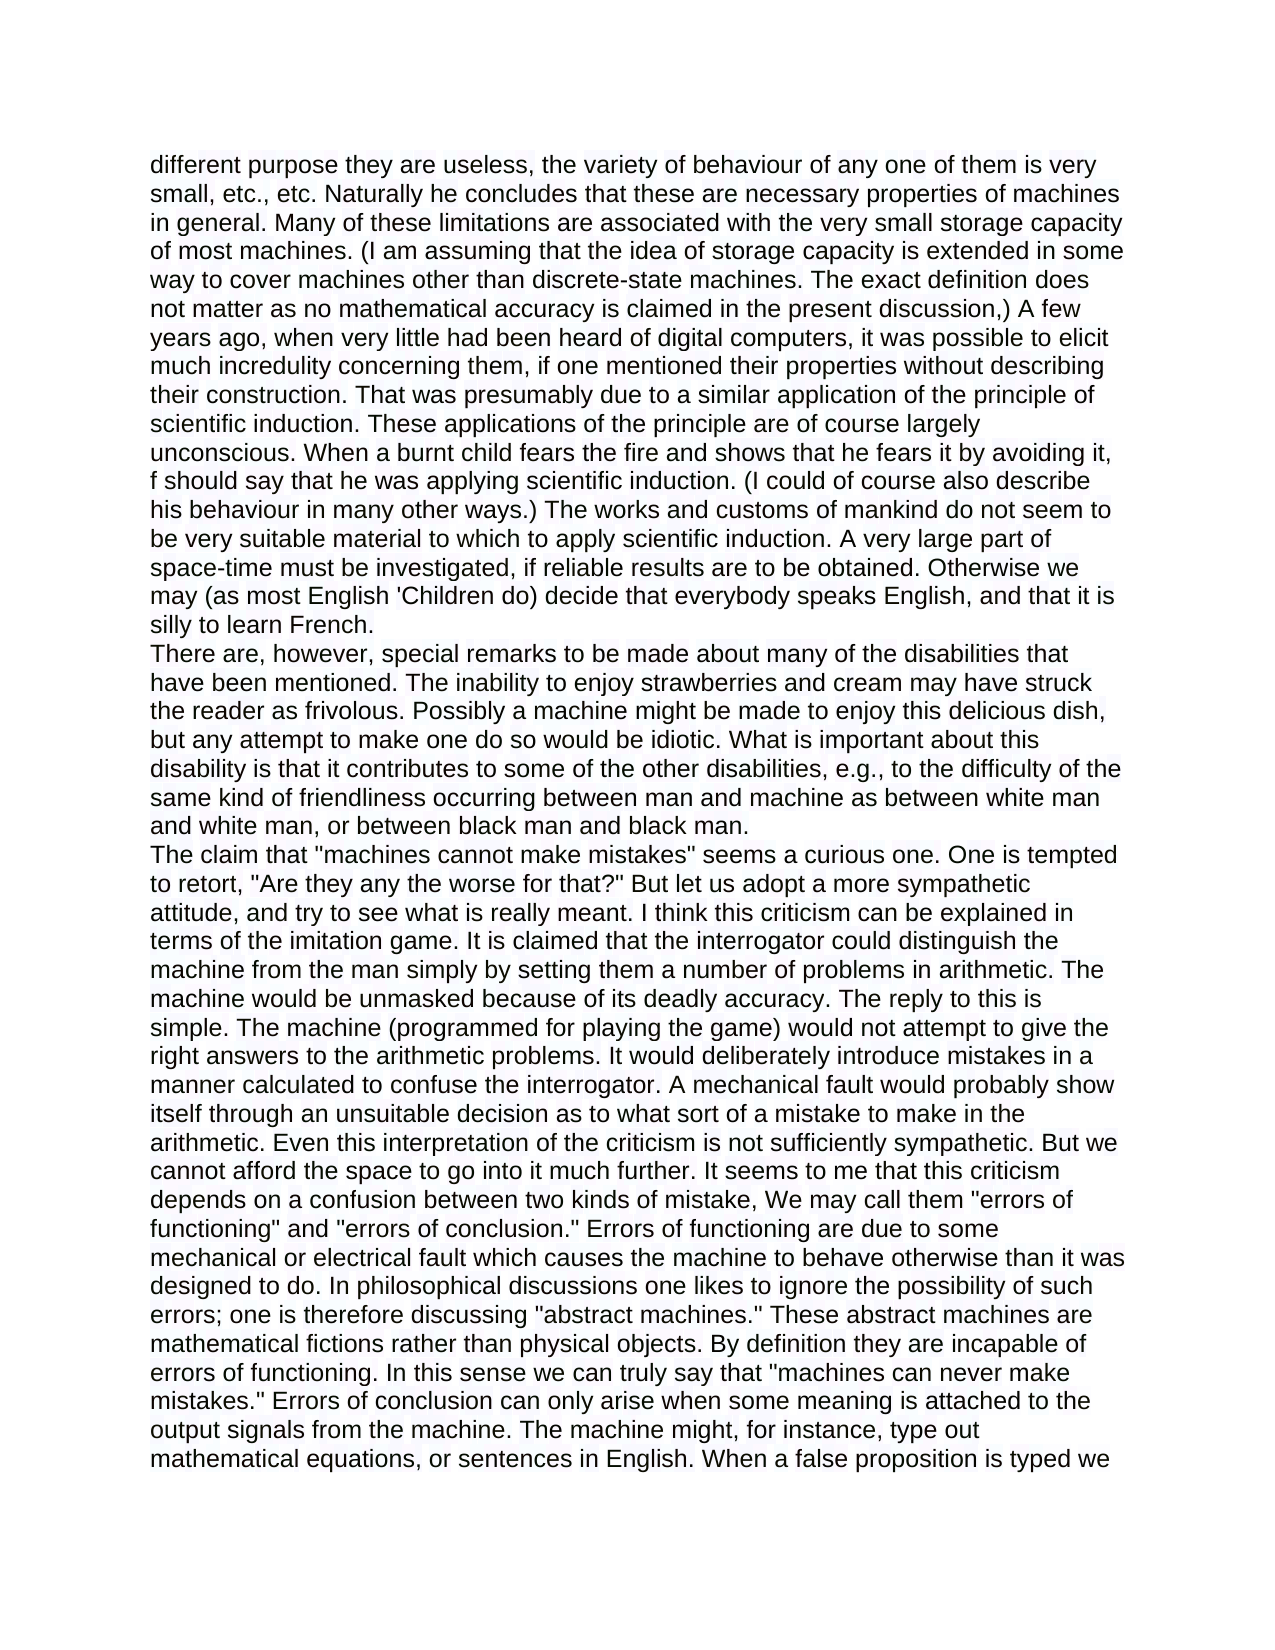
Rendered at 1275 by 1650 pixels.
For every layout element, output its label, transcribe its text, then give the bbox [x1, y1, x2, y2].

text There are, however, special remarks to be made about many of the disabilities that have been mentioned. The inability to enjoy strawberries and cream may have struck the reader as frivolous. Possibly a machine might be made to enjoy this delicious dish, but any attempt to make one do so would be idiotic. What is important about this disability is that it contributes to some of the other disabilities, e.g., to the difficulty of the same kind of friendliness occurring between man and machine as between white man and white man, or between black man and black man. [150, 639, 1125, 840]
text The claim that "machines cannot make mistakes" seems a curious one. One is tempted to retort, "Are they any the worse for that?" But let us adopt a more sympathetic attitude, and try to see what is really meant. I think this criticism can be explained in terms of the imitation game. It is claimed that the interrogator could distinguish the machine from the man simply by setting them a number of problems in arithmetic. The machine would be unmasked because of its deadly accuracy. The reply to this is simple. The machine (programmed for playing the game) would not attempt to give the right answers to the arithmetic problems. It would deliberately introduce mistakes in a manner calculated to confuse the interrogator. A mechanical fault would probably show itself through an unsuitable decision as to what sort of a mistake to make in the arithmetic. Even this interpretation of the criticism is not sufficiently sympathetic. But we cannot afford the space to go into it much further. It seems to me that this criticism depends on a confusion between two kinds of mistake, We may call them "errors of functioning" and "errors of conclusion." Errors of functioning are due to some mechanical or electrical fault which causes the machine to behave otherwise than it was designed to do. In philosophical discussions one likes to ignore the possibility of such errors; one is therefore discussing "abstract machines." These abstract machines are mathematical fictions rather than physical objects. By definition they are incapable of errors of functioning. In this sense we can truly say that "machines can never make mistakes." Errors of conclusion can only arise when some meaning is attached to the output signals from the machine. The machine might, for instance, type out mathematical equations, or sentences in English. When a false proposition is typed we [150, 840, 1125, 1472]
text different purpose they are useless, the variety of behaviour of any one of them is very small, etc., etc. Naturally he concludes that these are necessary properties of machines in general. Many of these limitations are associated with the very small storage capacity of most machines. (I am assuming that the idea of storage capacity is extended in some way to cover machines other than discrete-state machines. The exact definition does not matter as no mathematical accuracy is claimed in the present discussion,) A few years ago, when very little had been heard of digital computers, it was possible to elicit much incredulity concerning them, if one mentioned their properties without describing their construction. That was presumably due to a similar application of the principle of scientific induction. These applications of the principle are of course largely unconscious. When a burnt child fears the fire and shows that he fears it by avoiding it, f should say that he was applying scientific induction. (I could of course also describe his behaviour in many other ways.) The works and customs of mankind do not seem to be very suitable material to which to apply scientific induction. A very large part of space-time must be investigated, if reliable results are to be obtained. Otherwise we may (as most English 'Children do) decide that everybody speaks English, and that it is silly to learn French. [150, 150, 1125, 639]
